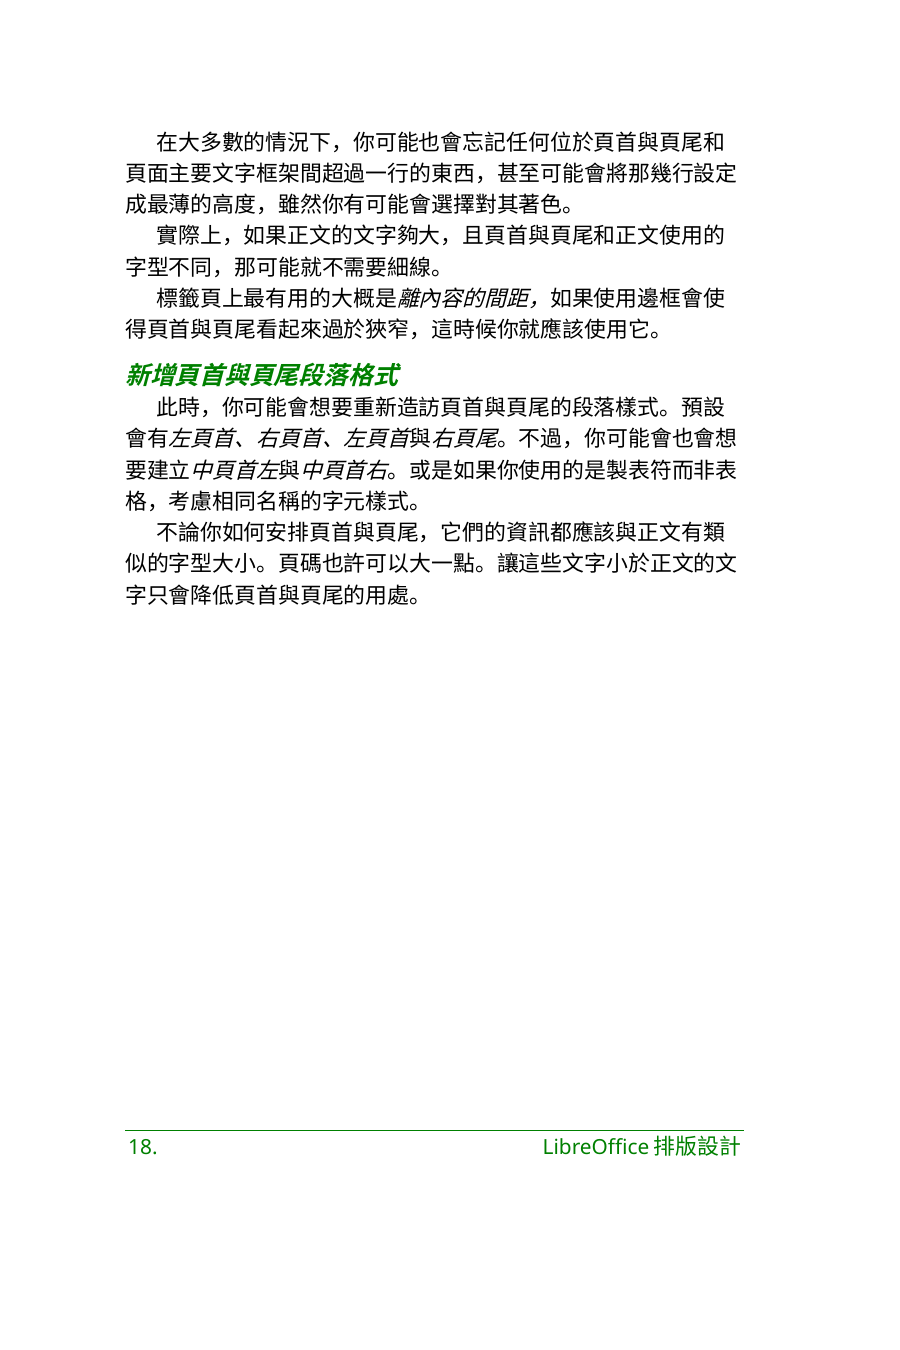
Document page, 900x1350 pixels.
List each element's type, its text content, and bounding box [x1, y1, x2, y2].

text 此時，你可能會想要重新造訪頁首與頁尾的段落樣式。預設會有左頁首、右頁首、左頁首與右頁尾。不過，你可能會也會想要建立中頁首左與中頁首右。或是如果你使用的是製表符而非表格，考慮相同名稱的字元樣式。 [125, 391, 744, 516]
text 不論你如何安排頁首與頁尾，它們的資訊都應該與正文有類似的字型大小。頁碼也許可以大一點。讓這些文字小於正文的文字只會降低頁首與頁尾的用處。 [125, 516, 744, 609]
subtitle 新增頁首與頁尾段落格式 [125, 359, 744, 391]
text 實際上，如果正文的文字夠大，且頁首與頁尾和正文使用的字型不同，那可能就不需要細線。 [125, 219, 744, 281]
text 在大多數的情況下，你可能也會忘記任何位於頁首與頁尾和頁面主要文字框架間超過一行的東西，甚至可能會將那幾行設定成最薄的高度，雖然你有可能會選擇對其著色。 [125, 125, 744, 219]
text 標籤頁上最有用的大概是離內容的間距，如果使用邊框會使得頁首與頁尾看起來過於狹窄，這時候你就應該使用它。 [125, 281, 744, 344]
